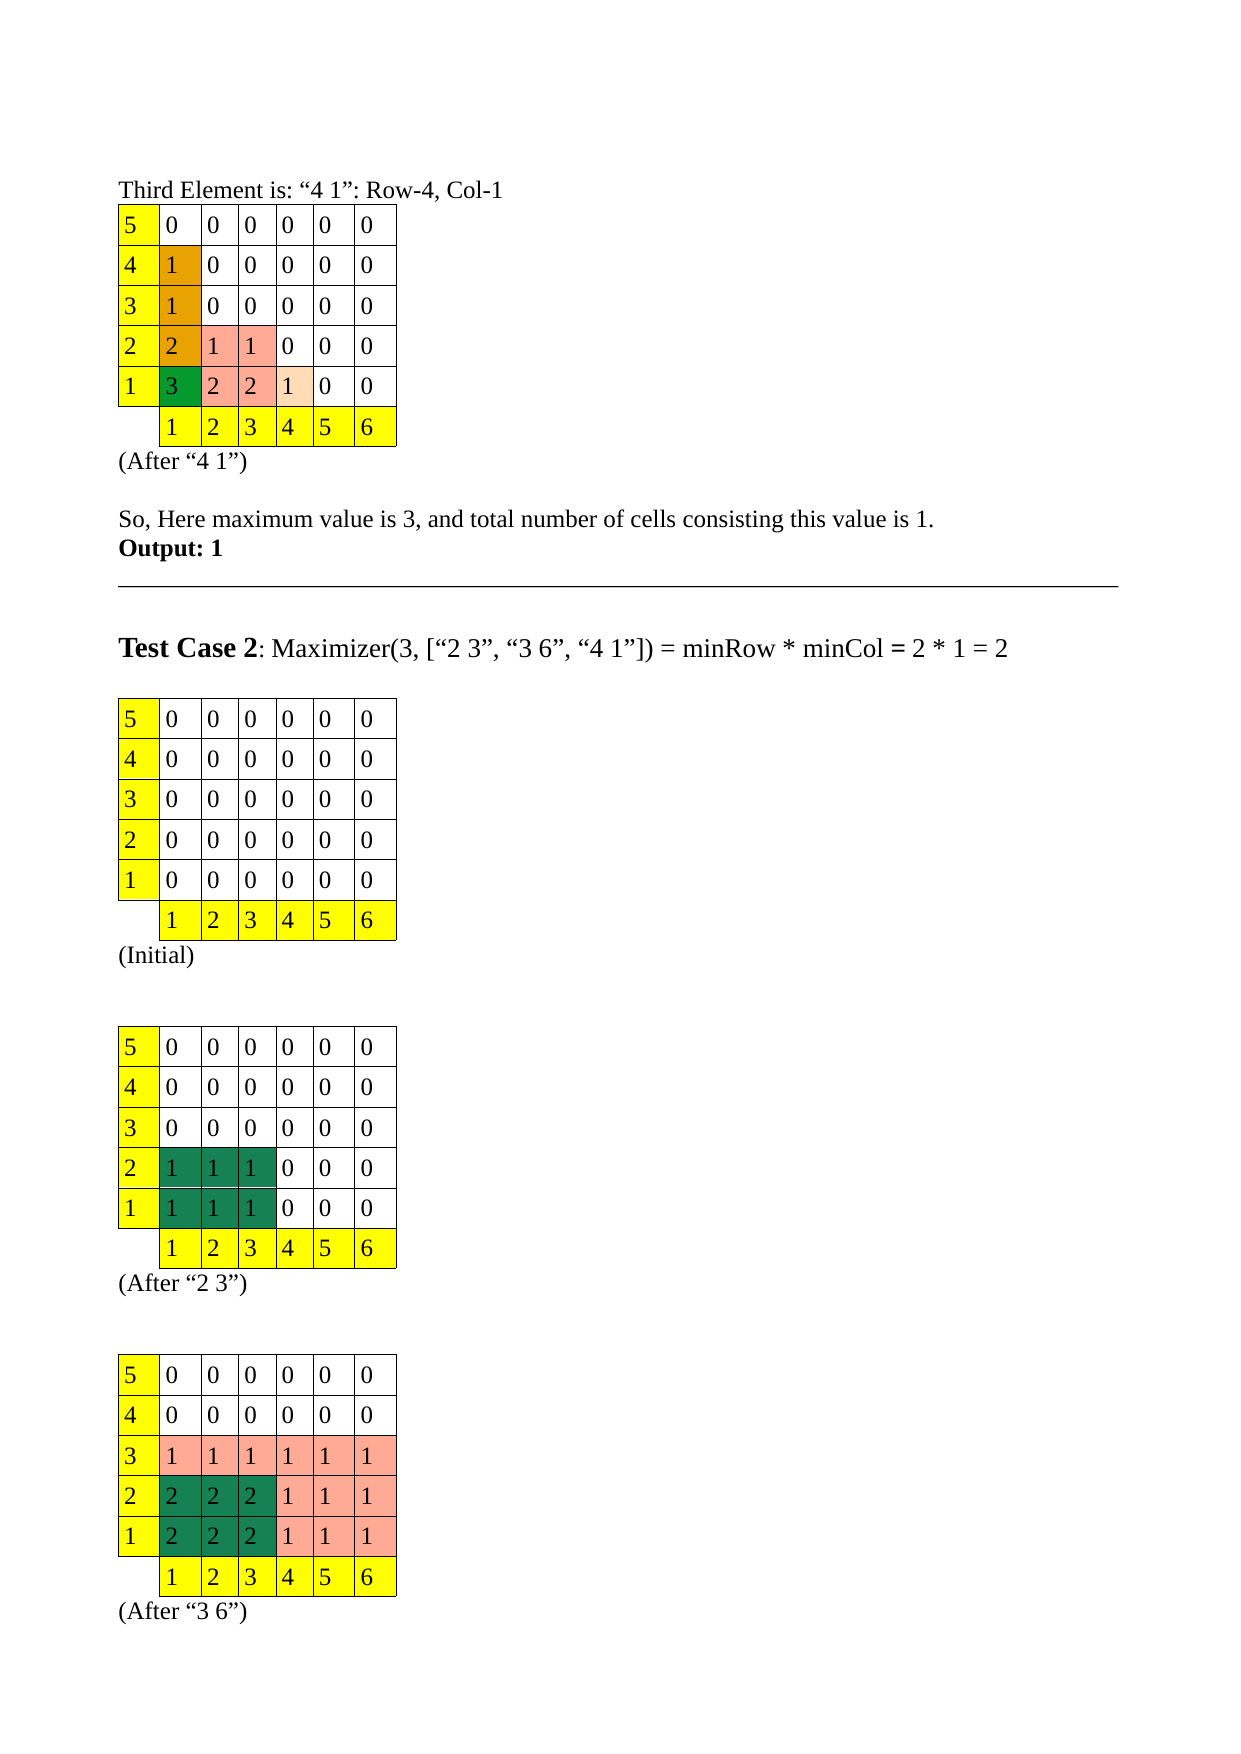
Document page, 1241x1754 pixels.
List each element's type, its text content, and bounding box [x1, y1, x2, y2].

table_cell 0 [239, 286, 276, 325]
table_cell 0 [277, 1067, 313, 1107]
table_header 5 [119, 1355, 159, 1395]
table_header 0 [277, 699, 313, 738]
table_cell 0 [277, 1108, 313, 1147]
table_cell 1 [239, 1148, 276, 1187]
table_cell 0 [239, 780, 276, 819]
table_cell 0 [355, 1067, 396, 1107]
table_cell 4 [119, 1067, 159, 1107]
table_cell 0 [277, 246, 313, 285]
text Test Case 2: Maximizer(3, [“2 3”, “3 6”, “4 1”]) = minRow * minCol = 2 * 1 = 2 [118, 619, 1122, 667]
table_header 0 [314, 1355, 354, 1395]
table_cell 0 [239, 1396, 276, 1435]
table_cell 3 [119, 286, 159, 325]
table_cell 0 [314, 1108, 354, 1147]
table_header 0 [239, 1355, 276, 1395]
table_cell 0 [355, 1108, 396, 1147]
table_cell 0 [277, 1396, 313, 1435]
table_cell 0 [314, 1067, 354, 1107]
table_cell 1 [160, 286, 201, 325]
table_cell 4 [277, 1557, 313, 1596]
table_cell 0 [277, 780, 313, 819]
table_cell 1 [355, 1436, 396, 1475]
table_cell 1 [277, 1476, 313, 1516]
table_cell 0 [202, 246, 238, 285]
table_cell 1 [314, 1517, 354, 1556]
table_cell 0 [160, 1067, 201, 1107]
table_cell 0 [355, 1148, 396, 1187]
table_cell 1 [277, 367, 313, 406]
table_cell 3 [239, 407, 276, 446]
table_cell 1 [202, 1148, 238, 1187]
table_cell 0 [314, 739, 354, 778]
table_cell 0 [355, 246, 396, 285]
text Output: 1 [118, 533, 1122, 561]
table_cell 5 [314, 1557, 354, 1596]
table_cell 2 [239, 1476, 276, 1516]
table_cell 6 [355, 901, 396, 940]
table_cell 0 [314, 1148, 354, 1187]
table_cell 4 [277, 407, 313, 446]
table_cell 0 [277, 286, 313, 325]
table_header 0 [277, 1355, 313, 1395]
table_header 0 [239, 205, 276, 245]
table_cell 0 [314, 1189, 354, 1228]
table_cell 0 [239, 860, 276, 899]
table_cell 0 [314, 246, 354, 285]
table_cell 2 [160, 1476, 201, 1516]
table_cell 0 [355, 326, 396, 366]
table_cell 1 [202, 326, 238, 366]
table_cell 0 [160, 860, 201, 899]
table_cell 1 [239, 1436, 276, 1475]
table_cell 0 [239, 246, 276, 285]
table_header 0 [355, 1355, 396, 1395]
table_cell 1 [160, 407, 201, 446]
table_cell 3 [119, 1436, 159, 1475]
table_cell 2 [119, 1148, 159, 1187]
table_header 0 [277, 1027, 313, 1066]
table_header 0 [314, 699, 354, 738]
table_cell 3 [119, 780, 159, 819]
table_cell 0 [355, 860, 396, 899]
table_header 0 [202, 205, 238, 245]
table_header 5 [119, 699, 159, 738]
table_cell 1 [202, 1189, 238, 1228]
table_cell 0 [160, 739, 201, 778]
table_cell 6 [355, 407, 396, 446]
table_cell 0 [355, 780, 396, 819]
table_cell 2 [202, 1229, 238, 1268]
table_cell 2 [119, 326, 159, 366]
table_cell 0 [202, 286, 238, 325]
table_cell 1 [202, 1436, 238, 1475]
table_cell [118, 407, 159, 446]
table_cell 0 [202, 739, 238, 778]
table_cell 0 [239, 1108, 276, 1147]
table_cell [118, 1557, 159, 1596]
table_header 0 [239, 699, 276, 738]
table_header 0 [355, 699, 396, 738]
table_cell 0 [277, 739, 313, 778]
table_cell 1 [160, 1148, 201, 1187]
text ________________________________________________________________________________ [118, 561, 1122, 590]
table_cell 6 [355, 1229, 396, 1268]
table_cell 0 [314, 367, 354, 406]
table_cell 0 [355, 367, 396, 406]
table_cell 6 [355, 1557, 396, 1596]
table_cell 1 [355, 1517, 396, 1556]
table_header 0 [202, 1027, 238, 1066]
table_cell 1 [160, 1229, 201, 1268]
table_cell 2 [202, 901, 238, 940]
table_cell 4 [119, 246, 159, 285]
table_cell 0 [314, 780, 354, 819]
table_cell 1 [314, 1436, 354, 1475]
table_header 0 [160, 205, 201, 245]
table_cell 1 [239, 1189, 276, 1228]
text Third Element is: “4 1”: Row-4, Col-1 [118, 176, 1122, 204]
table_cell 0 [202, 860, 238, 899]
table_cell 1 [355, 1476, 396, 1516]
table_cell 3 [239, 901, 276, 940]
table_cell 3 [119, 1108, 159, 1147]
table_cell 4 [277, 1229, 313, 1268]
table_cell 2 [160, 326, 201, 366]
table_cell 0 [202, 820, 238, 859]
table_header 0 [314, 1027, 354, 1066]
table_header 0 [160, 1355, 201, 1395]
table_cell 2 [202, 367, 238, 406]
table_cell 1 [160, 1557, 201, 1596]
table_cell 0 [160, 820, 201, 859]
text (After “4 1”) [118, 446, 1122, 475]
text (After “2 3”) [118, 1268, 1122, 1297]
table_header 0 [202, 1355, 238, 1395]
table_header 0 [355, 1027, 396, 1066]
table_cell 0 [314, 860, 354, 899]
table_cell 3 [239, 1557, 276, 1596]
table_cell 1 [277, 1436, 313, 1475]
table_header 5 [119, 1027, 159, 1066]
table_cell 0 [160, 1108, 201, 1147]
table_cell 4 [119, 739, 159, 778]
table_cell 0 [202, 1396, 238, 1435]
table_cell 2 [160, 1517, 201, 1556]
table_cell 2 [239, 367, 276, 406]
table_header 0 [239, 1027, 276, 1066]
table_header 0 [160, 699, 201, 738]
table_cell 0 [239, 1067, 276, 1107]
table_cell 0 [355, 286, 396, 325]
text (Initial) [118, 940, 1122, 969]
table_cell 0 [277, 1189, 313, 1228]
table_header 0 [314, 205, 354, 245]
table_cell 1 [119, 1189, 159, 1228]
table_cell 1 [119, 367, 159, 406]
table_cell [118, 1229, 159, 1268]
table_cell 2 [119, 1476, 159, 1516]
table_header 0 [355, 205, 396, 245]
text (After “3 6”) [118, 1596, 1122, 1625]
table_cell 2 [239, 1517, 276, 1556]
table_header 0 [160, 1027, 201, 1066]
table_cell 2 [202, 1557, 238, 1596]
table_cell 5 [314, 901, 354, 940]
table_cell 1 [160, 246, 201, 285]
table_cell 1 [160, 1436, 201, 1475]
table_cell [118, 901, 159, 940]
table_cell 0 [277, 860, 313, 899]
table_cell 1 [239, 326, 276, 366]
table_cell 0 [277, 820, 313, 859]
text So, Here maximum value is 3, and total number of cells consisting this value is 1. [118, 504, 1122, 533]
table_cell 0 [202, 1108, 238, 1147]
table_header 0 [202, 699, 238, 738]
table_cell 0 [355, 1189, 396, 1228]
table_cell 2 [119, 820, 159, 859]
table_cell 1 [314, 1476, 354, 1516]
table_cell 0 [314, 286, 354, 325]
table_cell 1 [160, 1189, 201, 1228]
table_cell 3 [160, 367, 201, 406]
table_header 5 [119, 205, 159, 245]
table_cell 1 [119, 1517, 159, 1556]
table_cell 0 [160, 1396, 201, 1435]
table_cell 0 [202, 1067, 238, 1107]
table_cell 0 [355, 739, 396, 778]
table_cell 2 [202, 407, 238, 446]
table_cell 0 [239, 820, 276, 859]
table_cell 0 [314, 820, 354, 859]
table_cell 1 [160, 901, 201, 940]
table_cell 4 [277, 901, 313, 940]
table_cell 5 [314, 407, 354, 446]
table_cell 2 [202, 1517, 238, 1556]
table_cell 0 [314, 1396, 354, 1435]
table_cell 2 [202, 1476, 238, 1516]
table_cell 5 [314, 1229, 354, 1268]
table_cell 3 [239, 1229, 276, 1268]
table_cell 0 [160, 780, 201, 819]
table_cell 0 [355, 820, 396, 859]
table_cell 1 [277, 1517, 313, 1556]
table_cell 0 [202, 780, 238, 819]
table_cell 0 [277, 326, 313, 366]
table_cell 1 [119, 860, 159, 899]
table_cell 0 [239, 739, 276, 778]
table_header 0 [277, 205, 313, 245]
table_cell 0 [277, 1148, 313, 1187]
table_cell 4 [119, 1396, 159, 1435]
table_cell 0 [314, 326, 354, 366]
table_cell 0 [355, 1396, 396, 1435]
